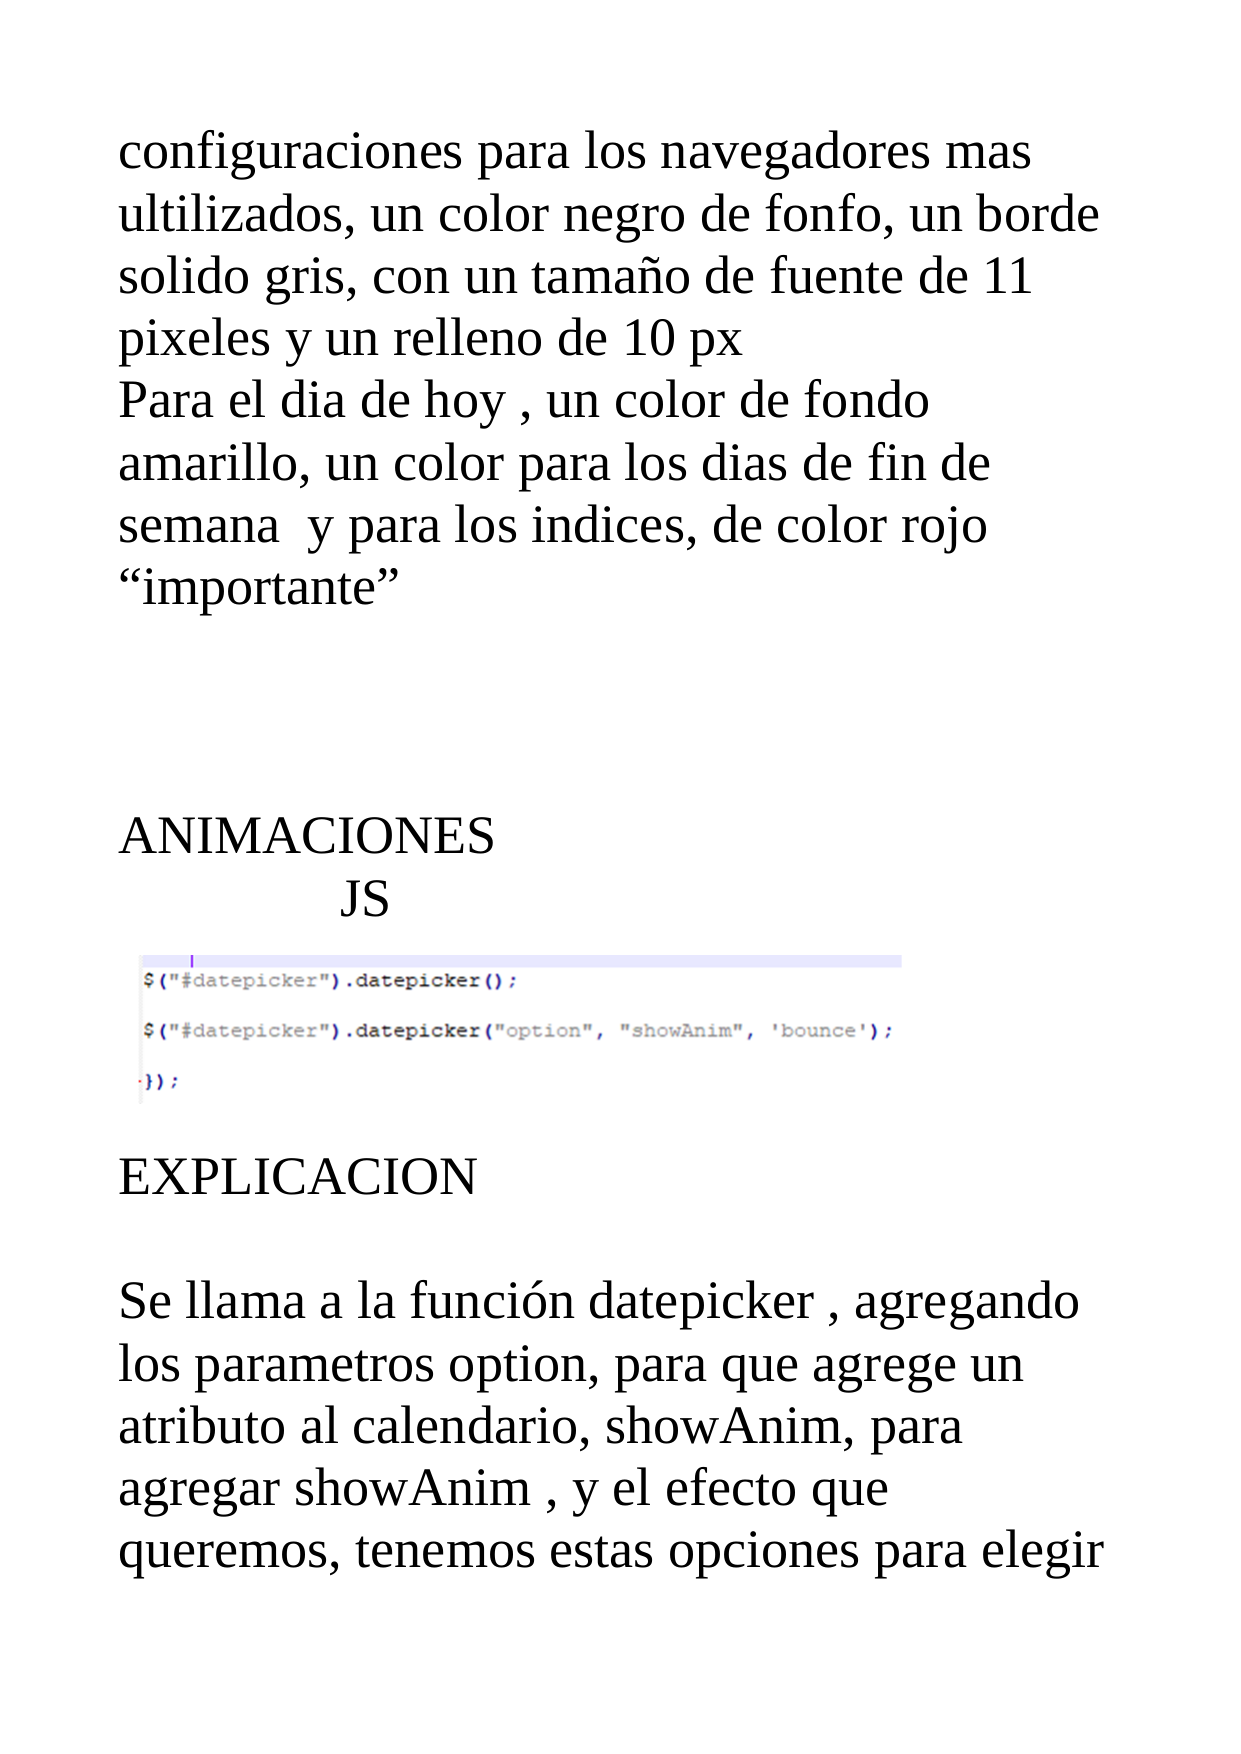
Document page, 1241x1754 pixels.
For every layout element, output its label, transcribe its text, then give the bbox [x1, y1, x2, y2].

text JS [118, 866, 1122, 928]
text Se llama a la función datepicker , agregando los parametros option, para que agrege un atributo al calendario, showAnim, para agregar showAnim , y el efecto que queremos, tenemos estas opciones para elegir [118, 1268, 1122, 1579]
text ANIMACIONES [118, 803, 1122, 866]
text Para el dia de hoy , un color de fondo amarillo, un color para los dias de fin de semana y para los indices, de color rojo “importante” [118, 367, 1122, 616]
text configuraciones para los navegadores mas ultilizados, un color negro de fonfo, un borde solido gris, con un tamaño de fuente de 11 pixeles y un relleno de 10 px [118, 118, 1122, 367]
text EXPLICACION [118, 1143, 1122, 1206]
